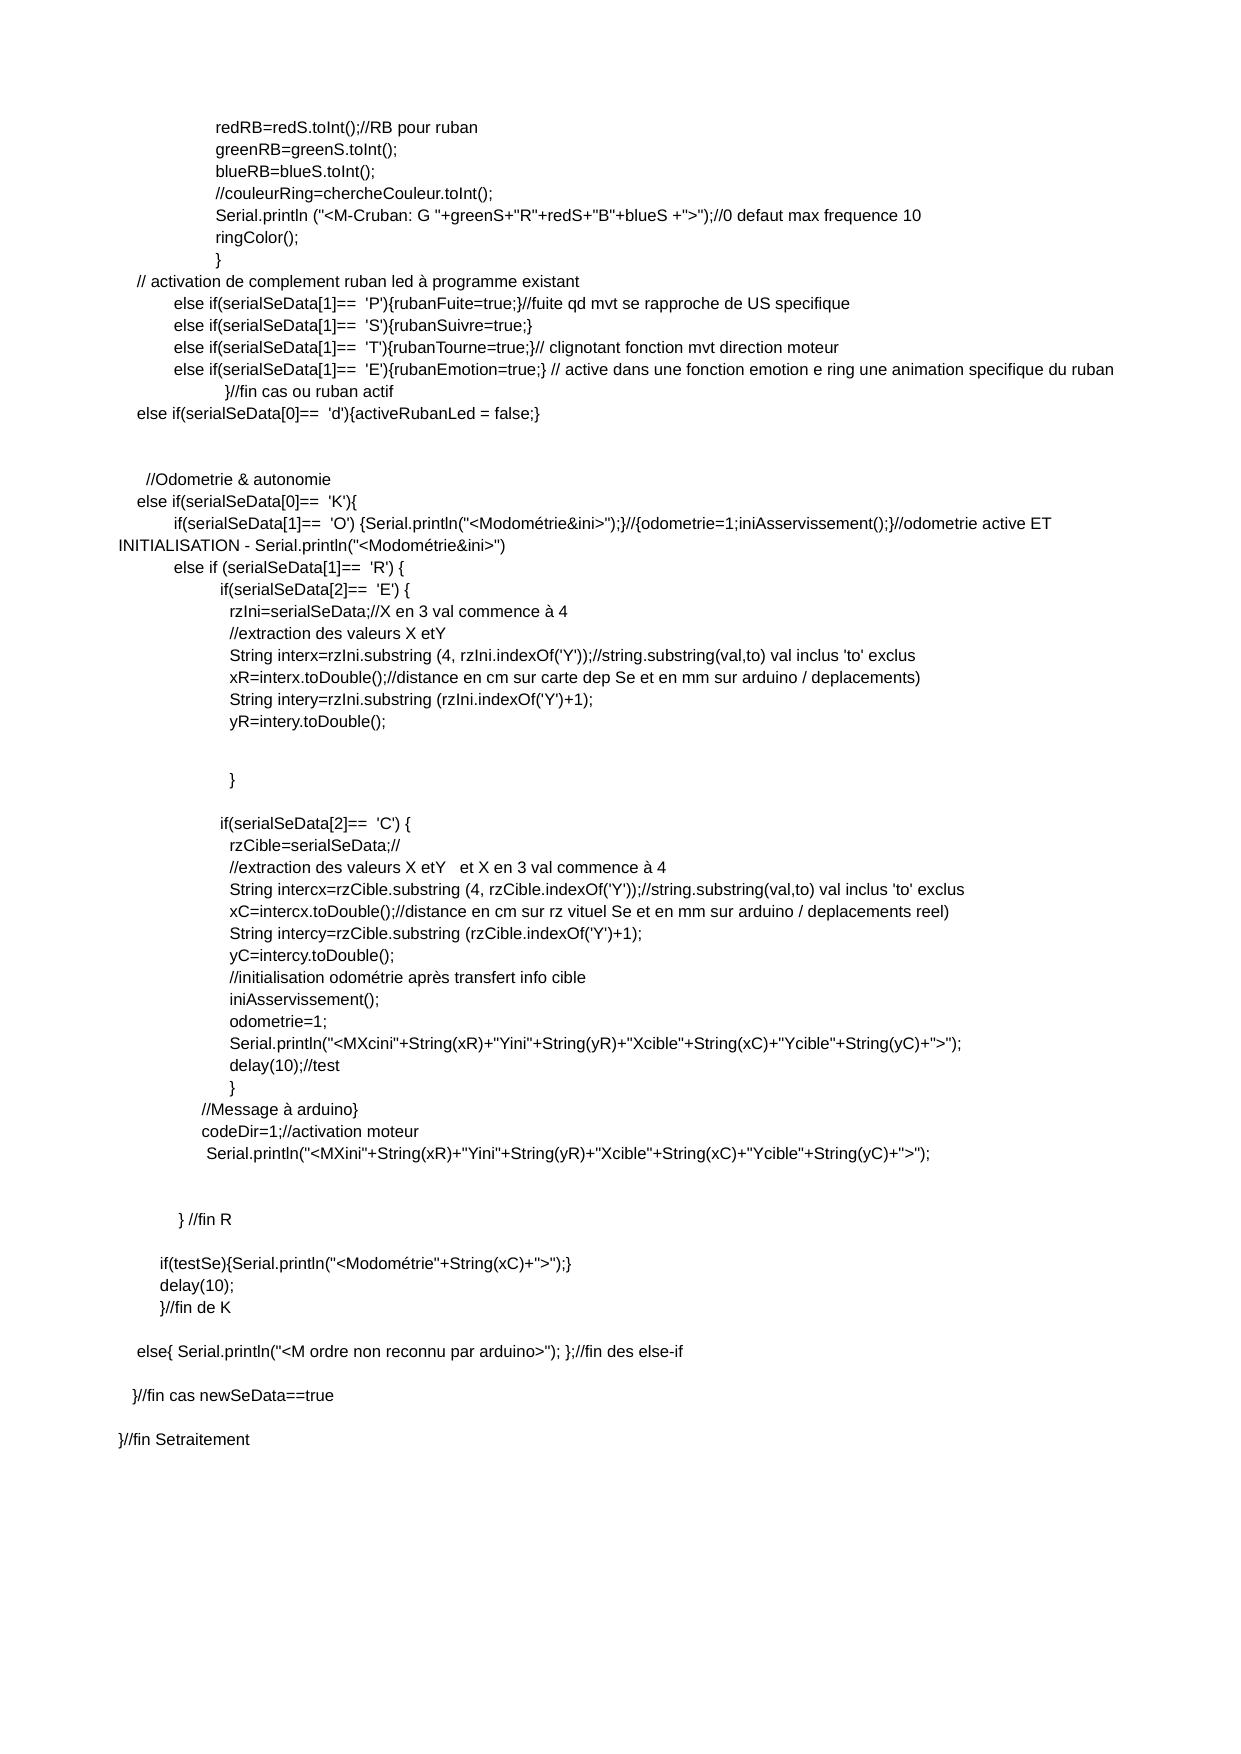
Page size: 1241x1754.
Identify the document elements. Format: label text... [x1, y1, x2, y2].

text else if(serialSeData[1]== 'T'){rubanTourne=true;}// clignotant fonction mvt direction moteur [118, 338, 1122, 357]
text redRB=redS.toInt();//RB pour ruban [118, 118, 1122, 137]
text rzIni=serialSeData;//X en 3 val commence à 4 [118, 602, 1122, 621]
text //initialisation odométrie après transfert info cible [118, 968, 1122, 987]
text else if(serialSeData[1]== 'S'){rubanSuivre=true;} [118, 316, 1122, 335]
text //Message à arduino} [118, 1100, 1122, 1119]
text odometrie=1; [118, 1012, 1122, 1031]
text Serial.println ("<M-Cruban: G "+greenS+"R"+redS+"B"+blueS +">");//0 defaut max frequence 10 [118, 206, 1122, 225]
text else if(serialSeData[0]== 'K'){ [118, 492, 1122, 511]
text else{ Serial.println("<M ordre non reconnu par arduino>"); };//fin des else-if [118, 1342, 1122, 1361]
text else if(serialSeData[1]== 'E'){rubanEmotion=true;} // active dans une fonction emotion e ring une animation specifique du ruban [118, 360, 1122, 379]
text yC=intercy.toDouble(); [118, 946, 1122, 965]
text if(testSe){Serial.println("<Modométrie"+String(xC)+">");} [118, 1254, 1122, 1273]
text delay(10);//test [118, 1056, 1122, 1075]
text } [118, 1078, 1122, 1097]
text if(serialSeData[2]== 'C') { [118, 814, 1122, 833]
text String intercy=rzCible.substring (rzCible.indexOf('Y')+1); [118, 924, 1122, 943]
text codeDir=1;//activation moteur [118, 1122, 1122, 1141]
text blueRB=blueS.toInt(); [118, 162, 1122, 181]
text // activation de complement ruban led à programme existant [118, 272, 1122, 291]
text //extraction des valeurs X etY et X en 3 val commence à 4 [118, 858, 1122, 877]
text } [118, 250, 1122, 269]
text ringColor(); [118, 228, 1122, 247]
text } //fin R [118, 1210, 1122, 1229]
text String intercx=rzCible.substring (4, rzCible.indexOf('Y'));//string.substring(val,to) val inclus 'to' exclus [118, 880, 1122, 899]
text else if(serialSeData[0]== 'd'){activeRubanLed = false;} [118, 404, 1122, 423]
text }//fin cas newSeData==true [118, 1386, 1122, 1405]
text }//fin Setraitement [118, 1429, 1122, 1449]
text String interx=rzIni.substring (4, rzIni.indexOf('Y'));//string.substring(val,to) val inclus 'to' exclus [118, 646, 1122, 665]
text yR=intery.toDouble(); [118, 712, 1122, 731]
text else if(serialSeData[1]== 'P'){rubanFuite=true;}//fuite qd mvt se rapproche de US specifique [118, 294, 1122, 313]
text //couleurRing=chercheCouleur.toInt(); [118, 184, 1122, 203]
text String intery=rzIni.substring (rzIni.indexOf('Y')+1); [118, 689, 1122, 709]
text }//fin cas ou ruban actif [118, 382, 1122, 401]
text rzCible=serialSeData;// [118, 836, 1122, 855]
text xR=interx.toDouble();//distance en cm sur carte dep Se et en mm sur arduino / deplacements) [118, 668, 1122, 687]
text Serial.println("<MXcini"+String(xR)+"Yini"+String(yR)+"Xcible"+String(xC)+"Ycible"+String(yC)+">"); [118, 1034, 1122, 1053]
text }//fin de K [118, 1298, 1122, 1317]
text Serial.println("<MXini"+String(xR)+"Yini"+String(yR)+"Xcible"+String(xC)+"Ycible"+String(yC)+">"); [118, 1144, 1122, 1163]
text } [118, 770, 1122, 789]
text greenRB=greenS.toInt(); [118, 140, 1122, 159]
text //Odometrie & autonomie [118, 470, 1122, 489]
text if(serialSeData[2]== 'E') { [118, 580, 1122, 599]
text xC=intercx.toDouble();//distance en cm sur rz vituel Se et en mm sur arduino / deplacements reel) [118, 902, 1122, 921]
text //extraction des valeurs X etY [118, 624, 1122, 643]
text delay(10); [118, 1276, 1122, 1295]
text iniAsservissement(); [118, 990, 1122, 1009]
text if(serialSeData[1]== 'O') {Serial.println("<Modométrie&ini>");}//{odometrie=1;iniAsservissement();}//odometrie active ET INITIALISATION - Serial.println("<Modométrie&ini>") [118, 514, 1122, 555]
text else if (serialSeData[1]== 'R') { [118, 558, 1122, 577]
